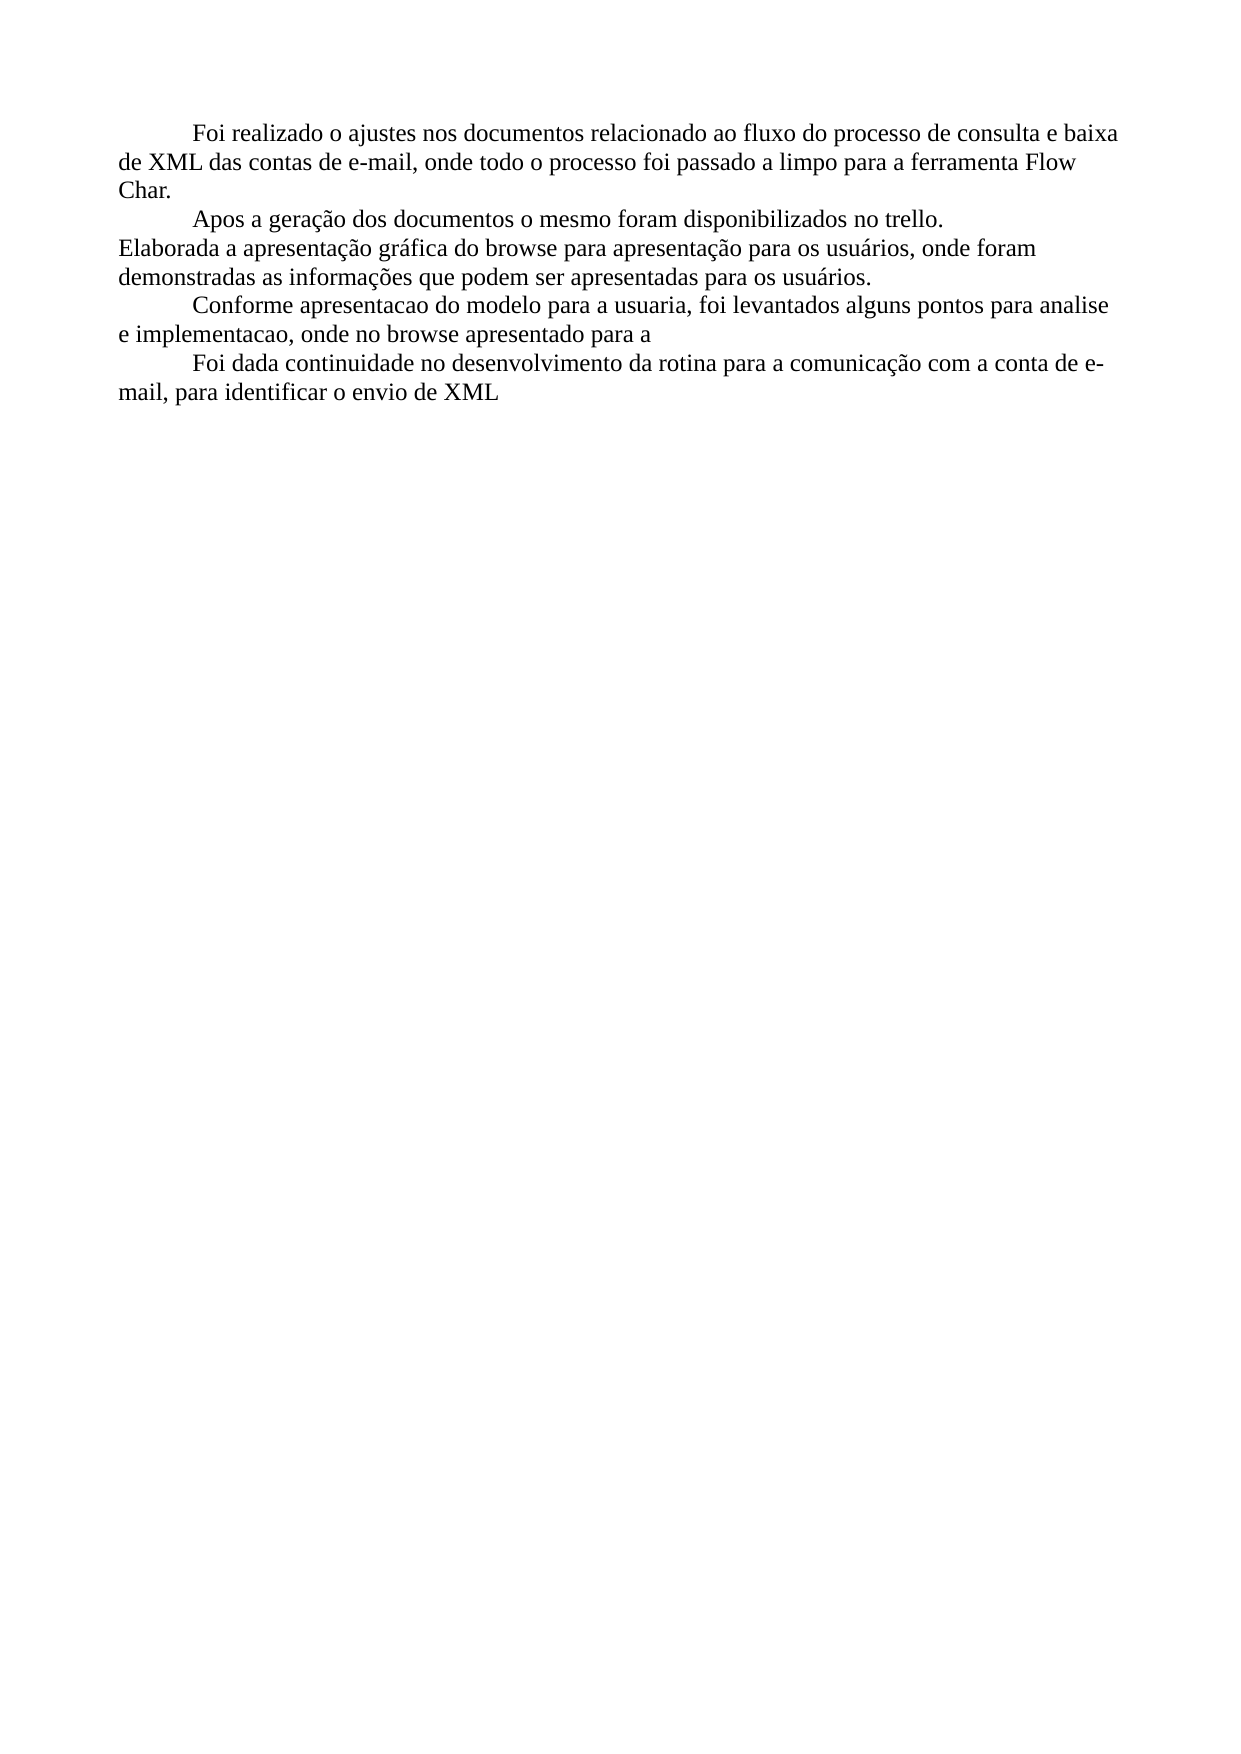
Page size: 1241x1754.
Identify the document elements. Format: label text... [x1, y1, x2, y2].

text Elaborada a apresentação gráfica do browse para apresentação para os usuários, onde foram demonstradas as informações que podem ser apresentadas para os usuários. [118, 233, 1122, 291]
text Foi realizado o ajustes nos documentos relacionado ao fluxo do processo de consulta e baixa de XML das contas de e-mail, onde todo o processo foi passado a limpo para a ferramenta Flow Char. [118, 118, 1122, 204]
text Conforme apresentacao do modelo para a usuaria, foi levantados alguns pontos para analise e implementacao, onde no browse apresentado para a [118, 291, 1122, 348]
text Apos a geração dos documentos o mesmo foram disponibilizados no trello. [118, 204, 1122, 233]
text Foi dada continuidade no desenvolvimento da rotina para a comunicação com a conta de e-mail, para identificar o envio de XML [118, 348, 1122, 406]
